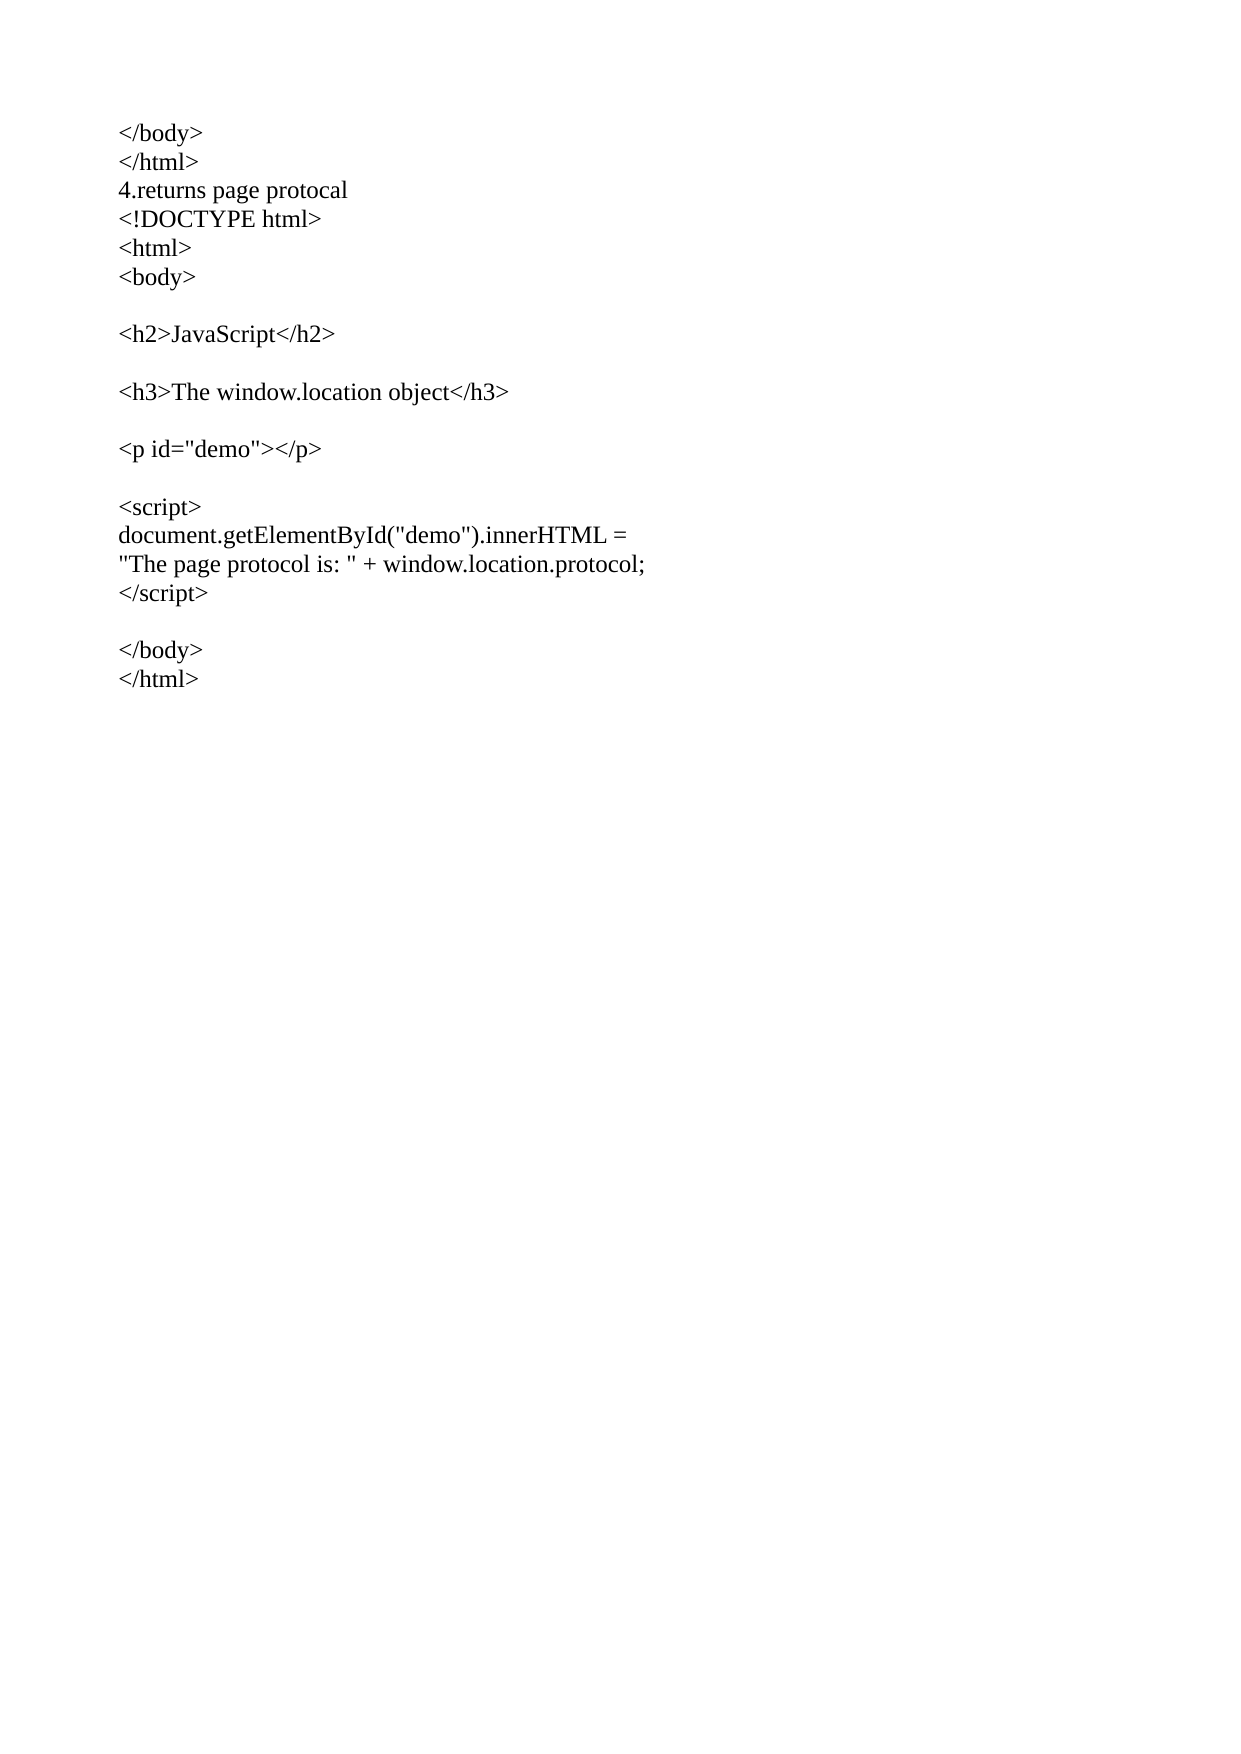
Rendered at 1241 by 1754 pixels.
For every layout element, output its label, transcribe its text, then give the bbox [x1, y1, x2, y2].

text <h2>JavaScript</h2> [118, 319, 1122, 348]
text "The page protocol is: " + window.location.protocol; [118, 549, 1122, 578]
text document.getElementById("demo").innerHTML = [118, 521, 1122, 549]
text <body> [118, 262, 1122, 291]
text <html> [118, 233, 1122, 262]
text <p id="demo"></p> [118, 434, 1122, 463]
text </body> [118, 118, 1122, 147]
text </script> [118, 578, 1122, 607]
text <script> [118, 492, 1122, 521]
text <h3>The window.location object</h3> [118, 377, 1122, 406]
text </body> [118, 636, 1122, 664]
text </html> [118, 664, 1122, 693]
text <!DOCTYPE html> [118, 204, 1122, 233]
text 4.returns page protocal [118, 176, 1122, 204]
text </html> [118, 147, 1122, 176]
